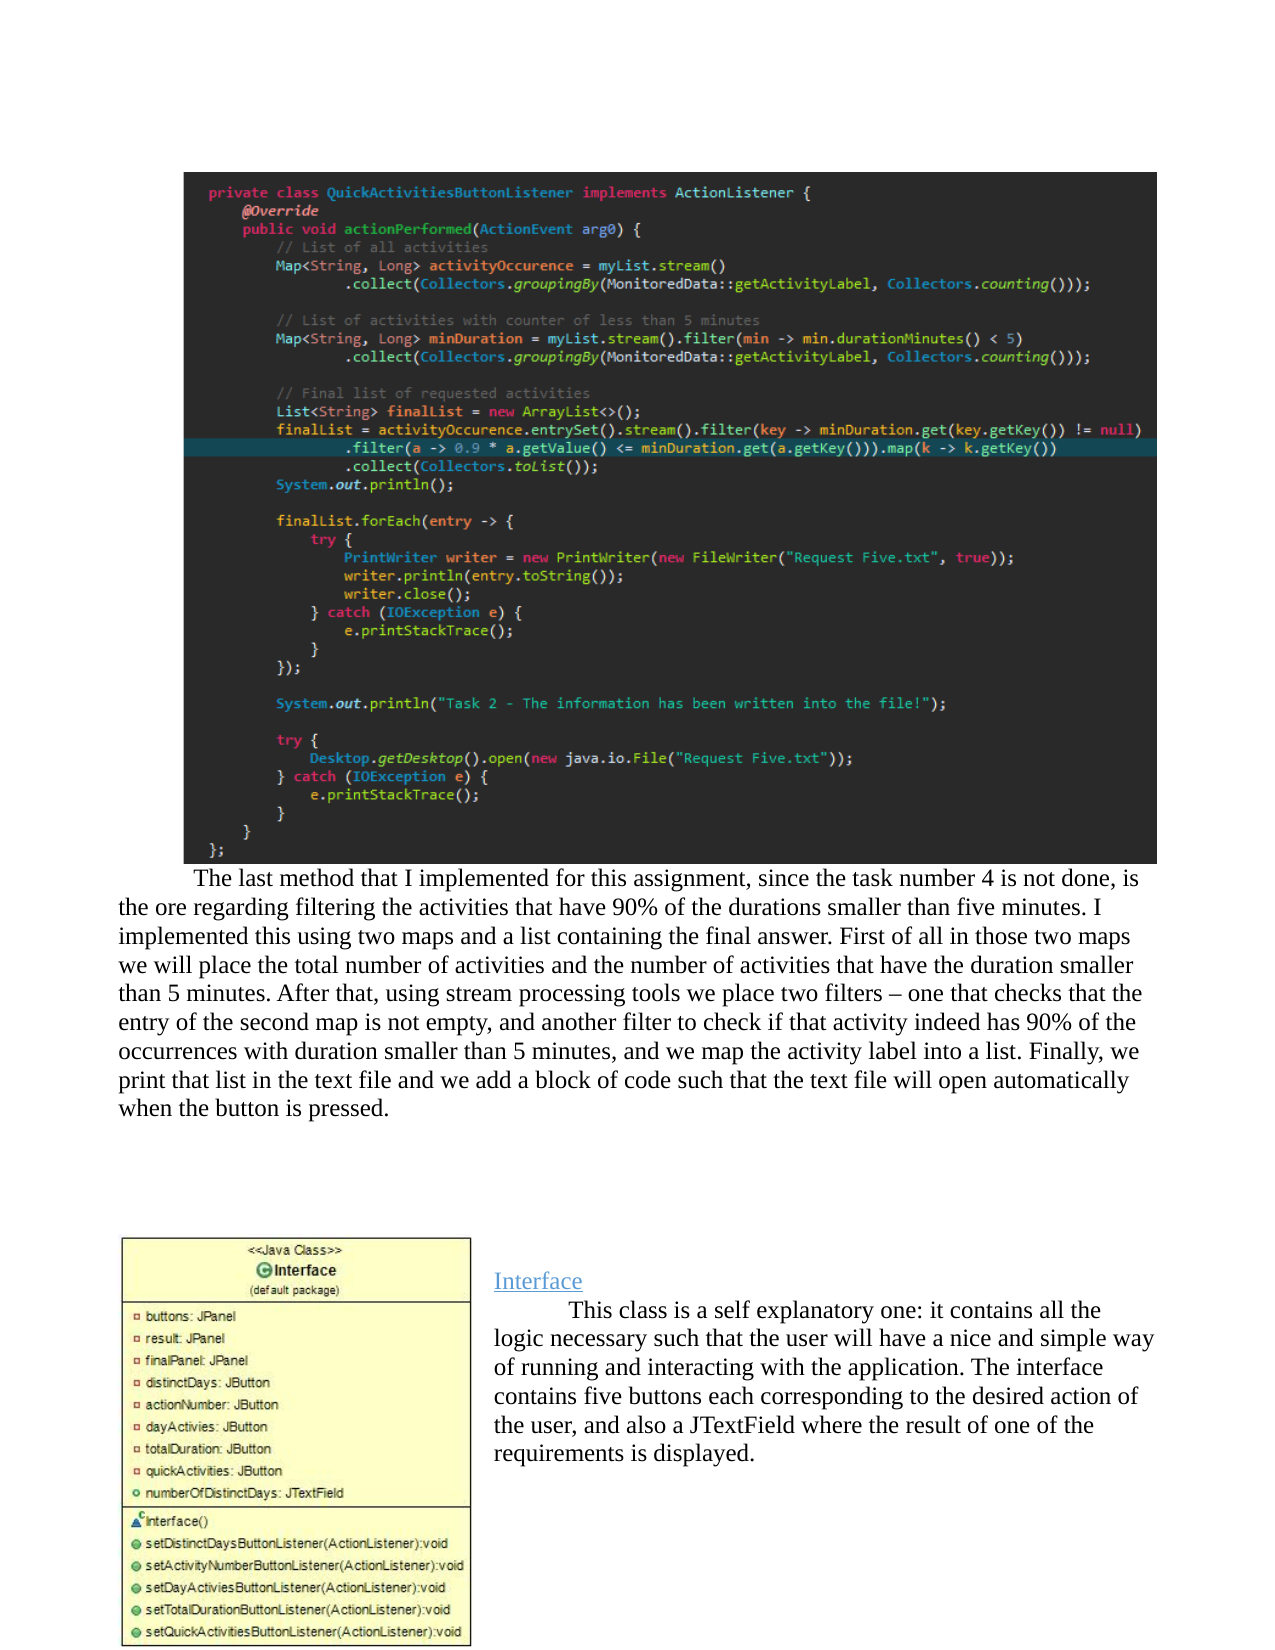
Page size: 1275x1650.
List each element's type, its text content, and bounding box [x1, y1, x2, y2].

picture [118, 1234, 475, 1650]
text This class is a self explanatory one: it contains all the logic necessary such that the user will have a nice and simple way of running and interacting with the application. The interface contains five buttons each corresponding to the desired action of the user, and also a JTextField where the result of one of the requirements is displayed. [475, 1295, 1157, 1467]
text Interface [475, 1266, 1157, 1295]
text The last method that I implemented for this assignment, since the task number 4 is not done, is the ore regarding filtering the activities that have 90% of the durations smaller than five minutes. I implemented this using two maps and a list containing the final answer. First of all in those two maps we will place the total number of activities and the number of activities that have the duration smaller than 5 minutes. After that, using stream processing tools we place two filters – one that checks that the entry of the second map is not empty, and another filter to check if that activity indeed has 90% of the occurrences with duration smaller than 5 minutes, and we map the activity label into a list. Finally, we print that list in the text file and we add a block of code such that the text file will open automatically when the button is pressed. [118, 176, 1157, 1122]
picture [183, 172, 1157, 864]
